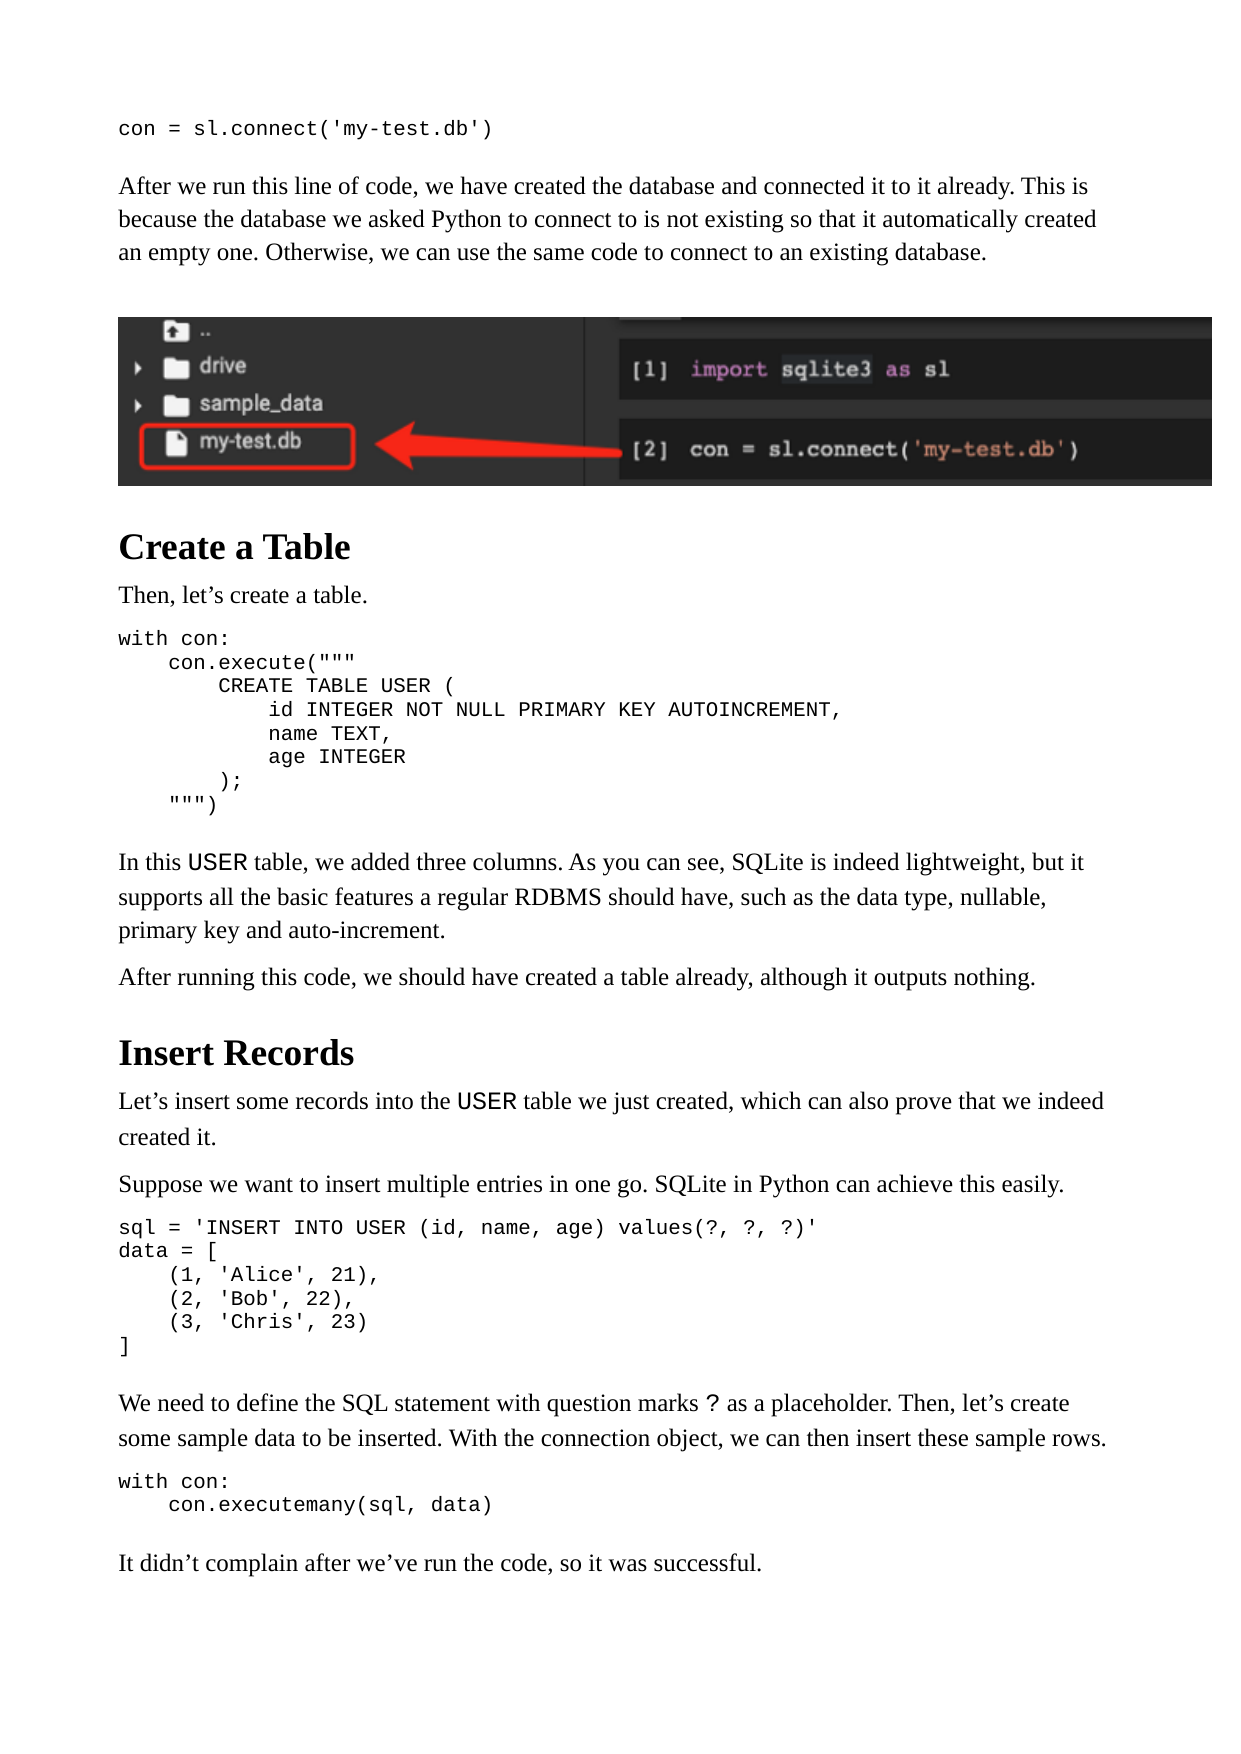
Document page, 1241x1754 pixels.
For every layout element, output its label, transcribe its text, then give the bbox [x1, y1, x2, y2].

text with con: [118, 1471, 1122, 1494]
text We need to define the SQL statement with question marks ? as a placeholder. Then, let’s create some sample data to be inserted. With the connection object, we can then insert these sample rows. [118, 1388, 1122, 1452]
text (1, 'Alice', 21), [118, 1264, 1122, 1288]
text (3, 'Chris', 23) [118, 1311, 1122, 1335]
text CREATE TABLE USER ( [118, 675, 1122, 699]
text (2, 'Bob', 22), [118, 1288, 1122, 1311]
text name TEXT, [118, 723, 1122, 746]
text sql = 'INSERT INTO USER (id, name, age) values(?, ?, ?)' [118, 1217, 1122, 1240]
subtitle Insert Records [118, 1031, 1122, 1074]
text id INTEGER NOT NULL PRIMARY KEY AUTOINCREMENT, [118, 699, 1122, 723]
text ] [118, 1335, 1122, 1359]
text Let’s insert some records into the USER table we just created, which can also prove that we indeed created it. [118, 1086, 1122, 1150]
text con.execute(""" [118, 652, 1122, 675]
text con = sl.connect('my-test.db') [118, 118, 1122, 142]
picture [118, 317, 1212, 486]
text ); [118, 770, 1122, 793]
text Suppose we want to insert multiple entries in one go. SQLite in Python can achieve this easily. [118, 1169, 1122, 1198]
text """) [118, 793, 1122, 817]
text Then, let’s create a table. [118, 580, 1122, 609]
text After running this code, we should have created a table already, although it outputs nothing. [118, 962, 1122, 991]
text con.executemany(sql, data) [118, 1494, 1122, 1518]
text It didn’t complain after we’ve run the code, so it was successful. [118, 1548, 1122, 1576]
text data = [ [118, 1240, 1122, 1264]
text with con: [118, 628, 1122, 652]
subtitle Create a Table [118, 525, 1122, 568]
text age INTEGER [118, 746, 1122, 770]
text In this USER table, we added three columns. As you can see, SQLite is indeed lightweight, but it supports all the basic features a regular RDBMS should have, such as the data type, nullable, primary key and auto-increment. [118, 847, 1122, 943]
text After we run this line of code, we have created the database and connected it to it already. This is because the database we asked Python to connect to is not existing so that it automatically created an empty one. Otherwise, we can use the same code to connect to an existing database. [118, 171, 1122, 266]
